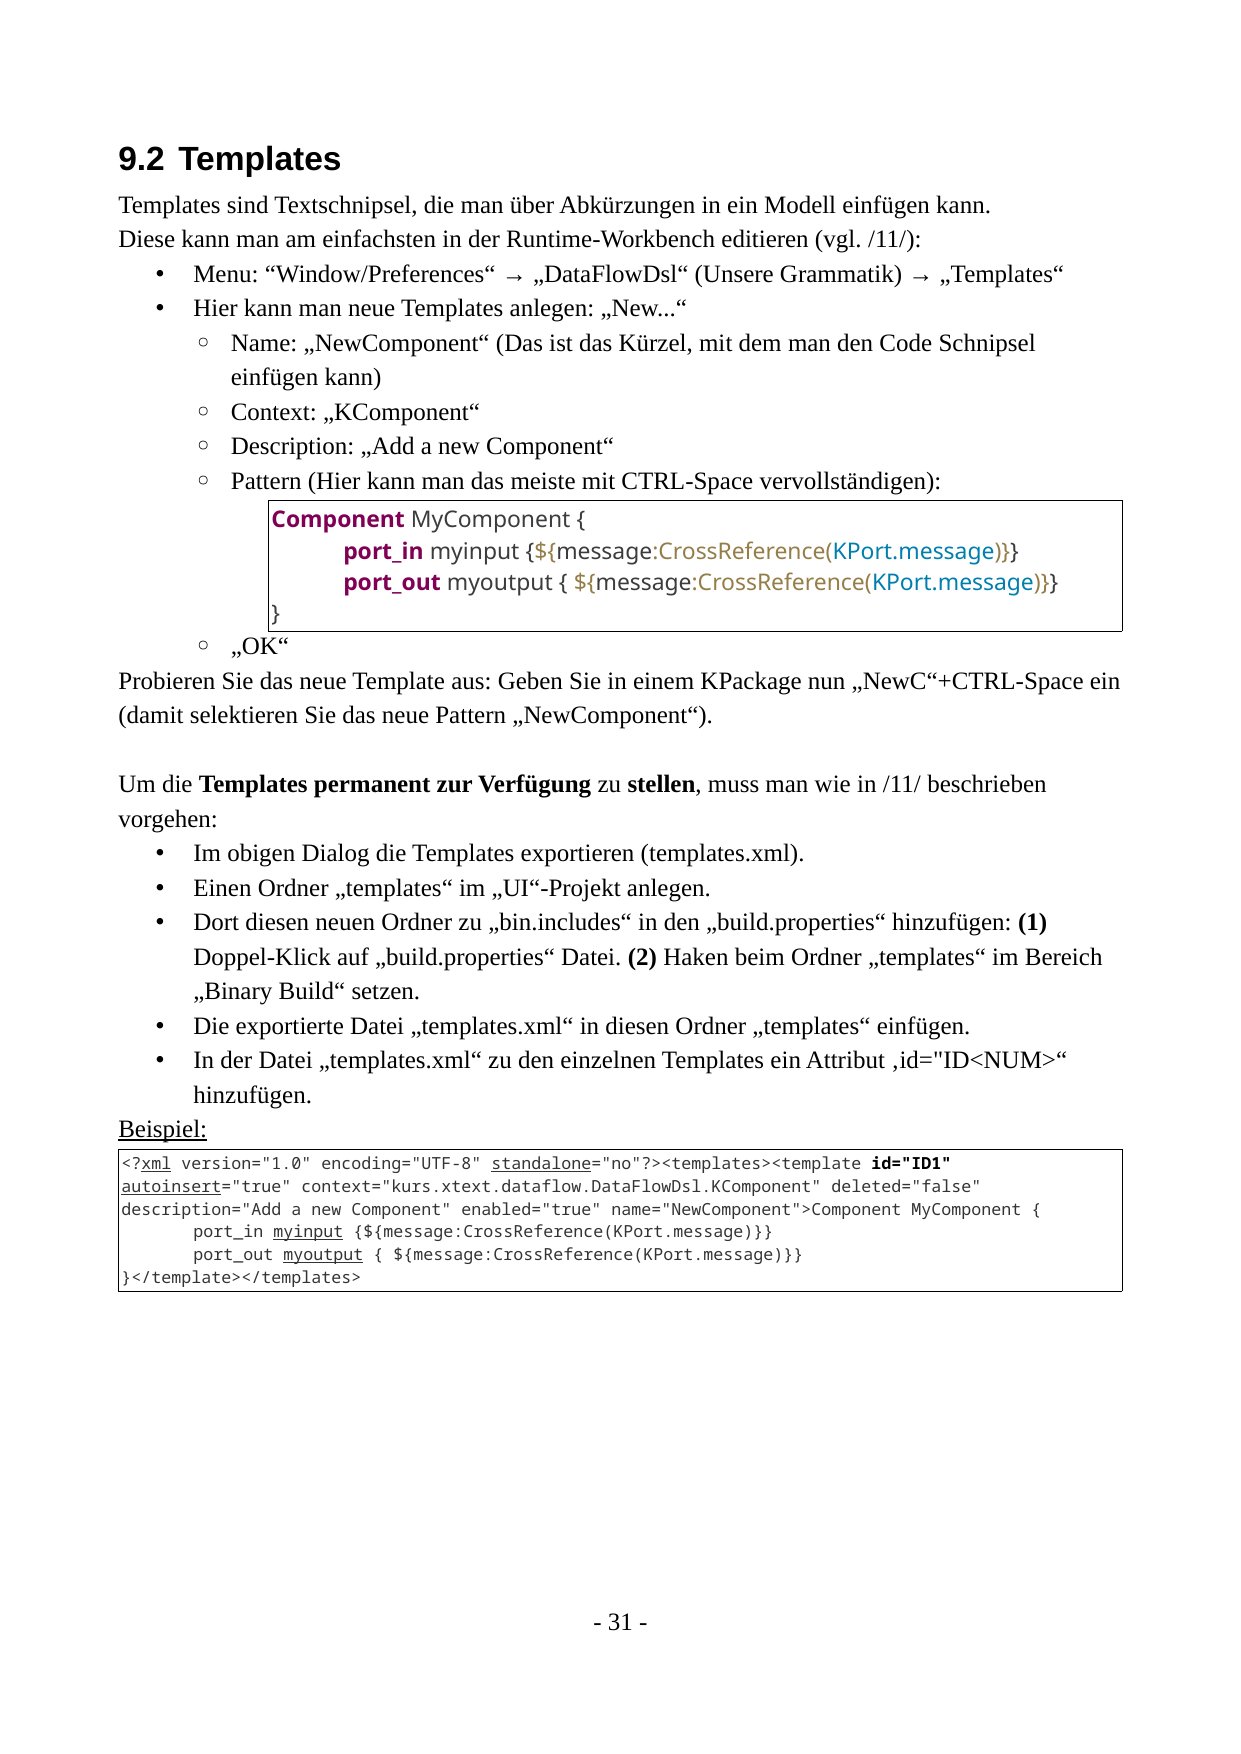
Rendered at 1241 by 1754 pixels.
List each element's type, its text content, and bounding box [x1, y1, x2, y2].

text Diese kann man am einfachsten in der Runtime-Workbench editieren (vgl. /11/): [118, 224, 1122, 253]
text port_in myinput {${message:CrossReference(KPort.message)}} [119, 1217, 1122, 1239]
text <?xml version="1.0" encoding="UTF-8" standalone="no"?><templates><template id="ID1" autoinsert="true" context="kurs.xtext.dataflow.DataFlowDsl.KComponent" deleted="false" description="Add a new Component" enabled="true" name="NewComponent">Component MyComponent { [119, 1150, 1122, 1217]
text }</template></templates> [119, 1262, 1122, 1291]
text port_in myinput {${message:CrossReference(KPort.message)}} [269, 532, 1122, 563]
list Hier kann man neue Templates anlegen: „New...“ [156, 293, 1122, 322]
list Description: „Add a new Component“ [193, 431, 1122, 460]
list Pattern (Hier kann man das meiste mit CTRL-Space vervollständigen): [193, 466, 1122, 495]
list Menu: “Window/Preferences“ → „DataFlowDsl“ (Unsere Grammatik) → „Templates“ [156, 259, 1122, 288]
list In der Datei „templates.xml“ zu den einzelnen Templates ein Attribut ‚id="ID<NUM>“ hinzufügen. [156, 1045, 1122, 1108]
text Um die Templates permanent zur Verfügung zu stellen, muss man wie in /11/ beschrieben vorgehen: [118, 769, 1122, 833]
subtitle Templates [118, 139, 1122, 178]
list Dort diesen neuen Ordner zu „bin.includes“ in den „build.properties“ hinzufügen: (1) Doppel-Klick auf „build.properties“ Datei. (2) Haken beim Ordner „templates“ im Bereich „Binary Build“ setzen. [156, 907, 1122, 1005]
text port_out myoutput { ${message:CrossReference(KPort.message)}} [269, 563, 1122, 594]
list Im obigen Dialog die Templates exportieren (templates.xml). [156, 838, 1122, 867]
text Component MyComponent { [269, 501, 1122, 532]
list „OK“ [193, 631, 1122, 660]
text Probieren Sie das neue Template aus: Geben Sie in einem KPackage nun „NewC“+CTRL-Space ein (damit selektieren Sie das neue Pattern „NewComponent“). [118, 666, 1122, 729]
list Die exportierte Datei „templates.xml“ in diesen Ordner „templates“ einfügen. [156, 1011, 1122, 1039]
list Name: „NewComponent“ (Das ist das Kürzel, mit dem man den Code Schnipsel einfügen kann) [193, 328, 1122, 391]
list Context: „KComponent“ [193, 397, 1122, 426]
text } [269, 594, 1122, 631]
text port_out myoutput { ${message:CrossReference(KPort.message)}} [119, 1239, 1122, 1262]
text Beispiel: [118, 1114, 1122, 1143]
list Einen Ordner „templates“ im „UI“-Projekt anlegen. [156, 873, 1122, 902]
text Templates sind Textschnipsel, die man über Abkürzungen in ein Modell einfügen kann. [118, 190, 1122, 219]
